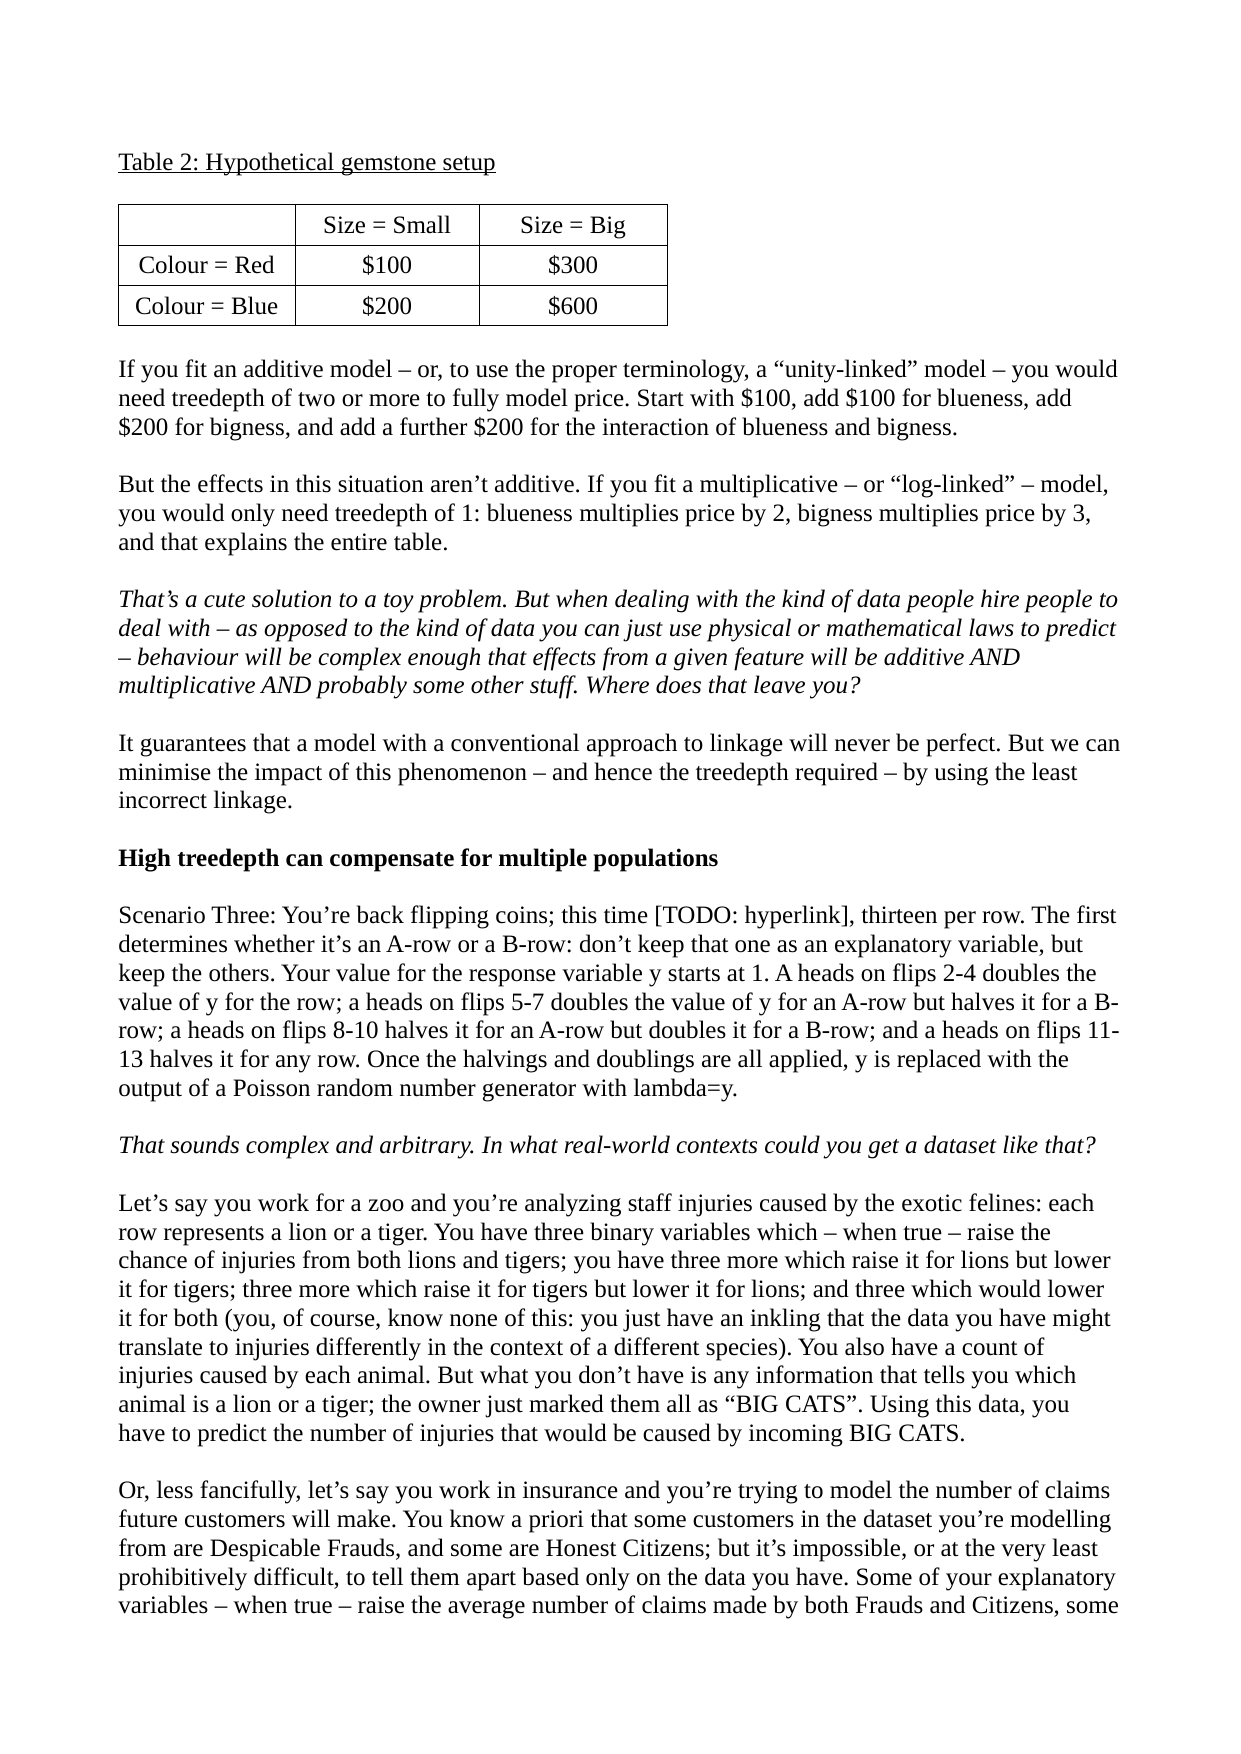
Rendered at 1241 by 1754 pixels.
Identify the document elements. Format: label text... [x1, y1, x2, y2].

text High treedepth can compensate for multiple populations [118, 843, 1122, 872]
table_header Size = Small [296, 205, 479, 245]
table_header Size = Big [480, 205, 667, 245]
text That sounds complex and arbitrary. In what real-world contexts could you get a dataset like that? [118, 1130, 1122, 1159]
table_cell $200 [296, 286, 479, 325]
text But the effects in this situation aren’t additive. If you fit a multiplicative – or “log-linked” – model, you would only need treedepth of 1: blueness multiplies price by 2, bigness multiplies price by 3, and that explains the entire table. [118, 469, 1122, 555]
table_cell Colour = Blue [119, 286, 295, 325]
table_cell $300 [480, 246, 667, 285]
text Or, less fancifully, let’s say you work in insurance and you’re trying to model the number of claims future customers will make. You know a priori that some customers in the dataset you’re modelling from are Despicable Frauds, and some are Honest Citizens; but it’s impossible, or at the very least prohibitively difficult, to tell them apart based only on the data you have. Some of your explanatory variables – when true – raise the average number of claims made by both Frauds and Citizens, some [118, 1475, 1122, 1619]
text Let’s say you work for a zoo and you’re analyzing staff injuries caused by the exotic felines: each row represents a lion or a tiger. You have three binary variables which – when true – raise the chance of injuries from both lions and tigers; you have three more which raise it for lions but lower it for tigers; three more which raise it for tigers but lower it for lions; and three which would lower it for both (you, of course, know none of this: you just have an inkling that the data you have might translate to injuries differently in the context of a different species). You also have a count of injuries caused by each animal. But what you don’t have is any information that tells you which animal is a lion or a tiger; the owner just marked them all as “BIG CATS”. Using this data, you have to predict the number of injuries that would be caused by incoming BIG CATS. [118, 1188, 1122, 1447]
text Table 2: Hypothetical gemstone setup [118, 147, 1122, 176]
text It guarantees that a model with a conventional approach to linkage will never be perfect. But we can minimise the impact of this phenomenon – and hence the treedepth required – by using the least incorrect linkage. [118, 728, 1122, 814]
text If you fit an additive model – or, to use the proper terminology, a “unity-linked” model – you would need treedepth of two or more to fully model price. Start with $100, add $100 for blueness, add $200 for bigness, and add a further $200 for the interaction of blueness and bigness. [118, 354, 1122, 440]
table_header [119, 205, 295, 245]
table_cell Colour = Red [119, 246, 295, 285]
table_cell $100 [296, 246, 479, 285]
table_cell $600 [480, 286, 667, 325]
text That’s a cute solution to a toy problem. But when dealing with the kind of data people hire people to deal with – as opposed to the kind of data you can just use physical or mathematical laws to predict – behaviour will be complex enough that effects from a given feature will be additive AND multiplicative AND probably some other stuff. Where does that leave you? [118, 584, 1122, 699]
text Scenario Three: You’re back flipping coins; this time [TODO: hyperlink], thirteen per row. The first determines whether it’s an A-row or a B-row: don’t keep that one as an explanatory variable, but keep the others. Your value for the response variable y starts at 1. A heads on flips 2-4 doubles the value of y for the row; a heads on flips 5-7 doubles the value of y for an A-row but halves it for a B-row; a heads on flips 8-10 halves it for an A-row but doubles it for a B-row; and a heads on flips 11-13 halves it for any row. Once the halvings and doublings are all applied, y is replaced with the output of a Poisson random number generator with lambda=y. [118, 900, 1122, 1102]
